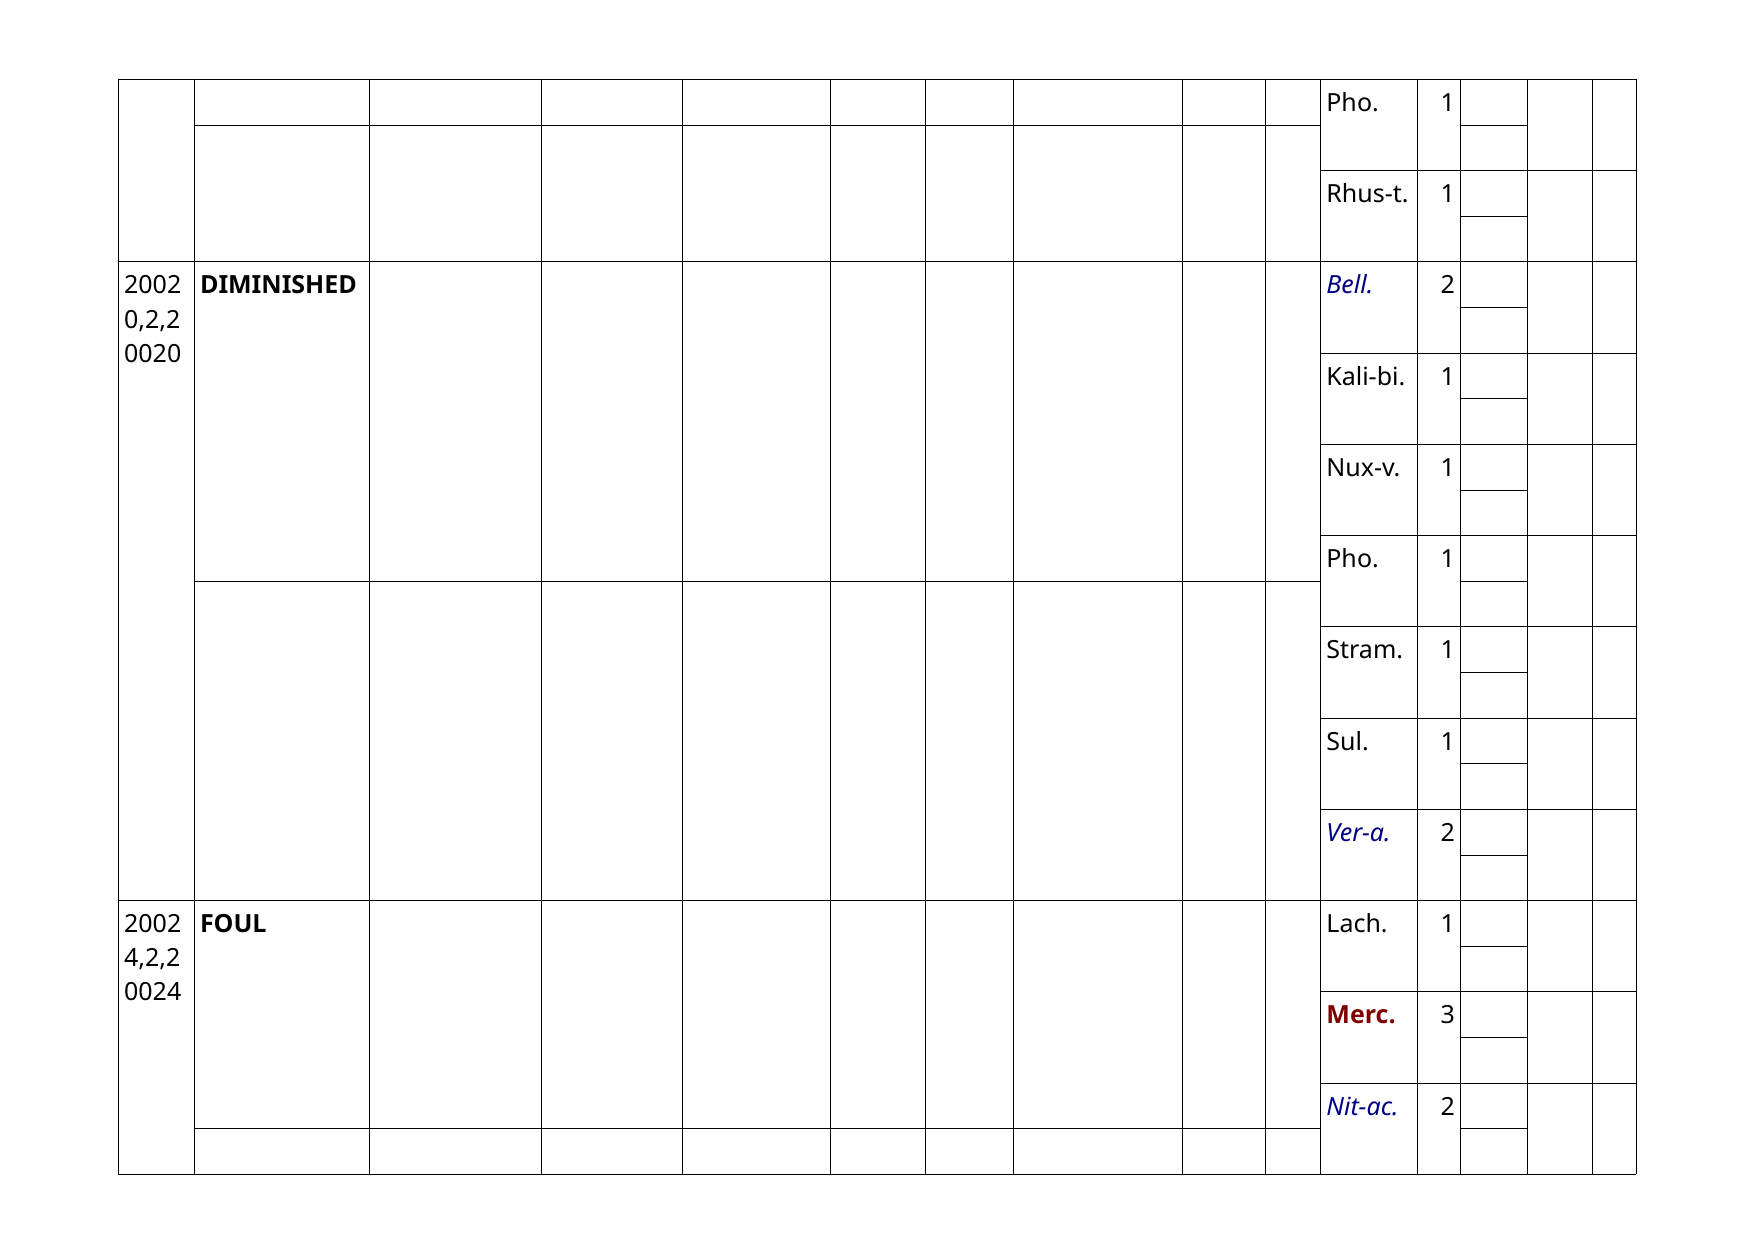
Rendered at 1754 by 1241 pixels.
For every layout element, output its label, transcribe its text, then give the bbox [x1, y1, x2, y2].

table_cell [370, 582, 541, 900]
table_cell [1461, 171, 1527, 216]
table_cell [1528, 627, 1592, 718]
table_cell [1461, 673, 1527, 718]
table_cell [1593, 536, 1636, 626]
table_cell [1528, 354, 1592, 444]
table_cell [1593, 445, 1636, 535]
table_cell [370, 901, 541, 1128]
table_cell foul [195, 901, 369, 1128]
table_cell [1183, 80, 1265, 124]
table_cell [1461, 901, 1527, 946]
table_cell [1461, 810, 1527, 854]
table_cell diminished [195, 262, 369, 581]
table_cell [831, 126, 925, 261]
table_cell [1266, 126, 1320, 261]
table_cell [1183, 262, 1265, 581]
table_cell 1 [1418, 719, 1460, 809]
table_cell [1266, 80, 1320, 124]
table_cell Merc. [1321, 992, 1417, 1083]
table_cell 1 [1418, 901, 1460, 991]
table_cell [1461, 582, 1527, 626]
table_cell [1461, 262, 1527, 307]
table_cell [1593, 719, 1636, 809]
table_cell [1014, 126, 1182, 261]
table_cell [1461, 856, 1527, 900]
table_cell [1014, 901, 1182, 1128]
table_cell [1014, 1129, 1182, 1174]
table_cell [1183, 1129, 1265, 1174]
table_cell [926, 126, 1013, 261]
table_cell [683, 582, 830, 900]
table_cell [1014, 262, 1182, 581]
table_cell [926, 1129, 1013, 1174]
table_cell [370, 80, 541, 124]
table_cell [542, 80, 682, 124]
table_cell [926, 582, 1013, 900]
table_cell [683, 126, 830, 261]
table_cell [926, 901, 1013, 1128]
table_cell 20020,2,20020 [119, 262, 194, 900]
table_cell [1461, 1129, 1527, 1174]
table_cell [1183, 582, 1265, 900]
table_cell Ver-a. [1321, 810, 1417, 900]
table_cell [1593, 810, 1636, 900]
table_cell [370, 262, 541, 581]
table_cell Kali-bi. [1321, 354, 1417, 444]
table_cell Pho. [1321, 80, 1417, 170]
table_cell [1461, 719, 1527, 763]
table_cell [370, 1129, 541, 1174]
table_cell [831, 1129, 925, 1174]
table_cell [1528, 536, 1592, 626]
table_cell [1461, 491, 1527, 535]
table_cell 1 [1418, 354, 1460, 444]
table_cell [1461, 308, 1527, 353]
table_cell [195, 1129, 369, 1174]
table_cell [370, 126, 541, 261]
table_cell Stram. [1321, 627, 1417, 718]
table_cell [1461, 217, 1527, 261]
table_cell [683, 80, 830, 124]
table_cell [1528, 719, 1592, 809]
table_cell [1461, 126, 1527, 170]
table_cell [1593, 171, 1636, 261]
table_cell [1528, 810, 1592, 900]
table_cell [926, 80, 1013, 124]
table_cell [1461, 992, 1527, 1037]
table_cell [542, 1129, 682, 1174]
table_cell Bell. [1321, 262, 1417, 353]
table_cell 3 [1418, 992, 1460, 1083]
table_cell [1593, 992, 1636, 1083]
table_cell 2 [1418, 262, 1460, 353]
table_cell [1461, 445, 1527, 489]
table_cell [1461, 947, 1527, 991]
table_cell [926, 262, 1013, 581]
table_cell [1593, 1084, 1636, 1174]
table_cell [195, 80, 369, 124]
table_cell [195, 582, 369, 900]
table_cell [1593, 901, 1636, 991]
table_cell [1593, 80, 1636, 170]
table_cell [1266, 901, 1320, 1128]
table_cell [1528, 992, 1592, 1083]
table_cell 1 [1418, 536, 1460, 626]
table_cell [1183, 126, 1265, 261]
table_cell [1461, 764, 1527, 809]
table_cell Rhus-t. [1321, 171, 1417, 261]
table_cell [1528, 171, 1592, 261]
table_cell [1014, 582, 1182, 900]
table_cell [542, 262, 682, 581]
table_cell Nit-ac. [1321, 1084, 1417, 1174]
table_cell Sul. [1321, 719, 1417, 809]
table_cell [1593, 262, 1636, 353]
table_cell [1461, 399, 1527, 444]
table_cell 1 [1418, 627, 1460, 718]
table_cell [1266, 582, 1320, 900]
table_cell [1593, 627, 1636, 718]
table_cell [1461, 1038, 1527, 1083]
table_cell [831, 582, 925, 900]
table_cell 2 [1418, 810, 1460, 900]
table_cell [683, 1129, 830, 1174]
table_cell [542, 582, 682, 900]
table_cell [195, 126, 369, 261]
table_cell [1528, 445, 1592, 535]
table_cell [542, 901, 682, 1128]
table_cell [1461, 1084, 1527, 1128]
table_cell Lach. [1321, 901, 1417, 991]
table_cell 1 [1418, 171, 1460, 261]
table_cell [1528, 262, 1592, 353]
table_cell 20024,2,20024 [119, 901, 194, 1174]
table_cell [119, 80, 194, 261]
table_cell 1 [1418, 445, 1460, 535]
table_cell [683, 262, 830, 581]
table_cell [1528, 80, 1592, 170]
table_cell [1461, 627, 1527, 672]
table_cell [1593, 354, 1636, 444]
table_cell [831, 262, 925, 581]
table_cell [1528, 901, 1592, 991]
table_cell [1461, 80, 1527, 124]
table_cell 2 [1418, 1084, 1460, 1174]
table_cell [542, 126, 682, 261]
table_cell [683, 901, 830, 1128]
table_cell [1461, 354, 1527, 398]
table_cell [1266, 1129, 1320, 1174]
table_cell [1183, 901, 1265, 1128]
table_cell [1461, 536, 1527, 581]
table_cell [1014, 80, 1182, 124]
table_cell [831, 80, 925, 124]
table_cell [1528, 1084, 1592, 1174]
table_cell 1 [1418, 80, 1460, 170]
table_cell Pho. [1321, 536, 1417, 626]
table_cell [831, 901, 925, 1128]
table_cell Nux-v. [1321, 445, 1417, 535]
table_cell [1266, 262, 1320, 581]
